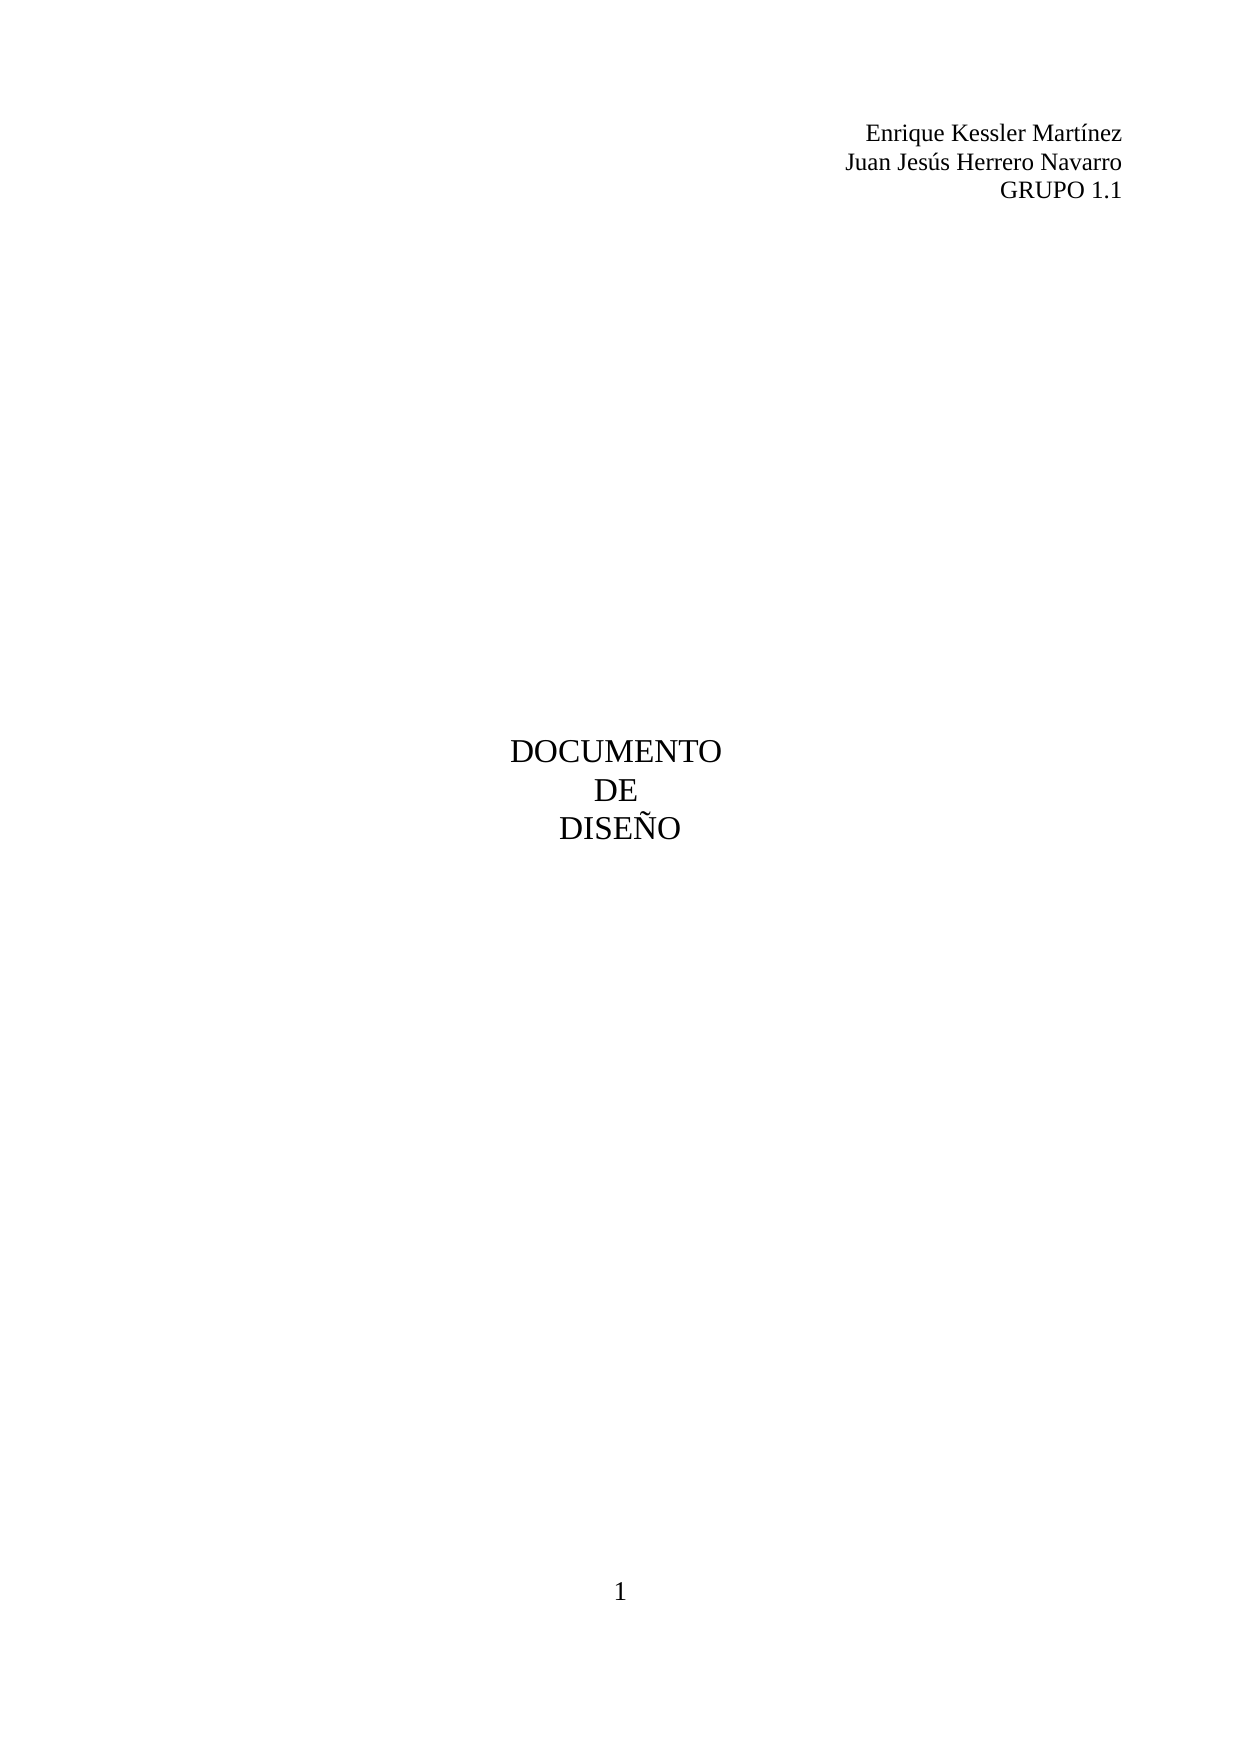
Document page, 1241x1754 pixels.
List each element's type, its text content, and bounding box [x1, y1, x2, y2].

text DOCUMENTO [118, 731, 1122, 770]
text 1 [118, 1575, 1122, 1606]
text DE [118, 770, 1122, 808]
text Juan Jesús Herrero Navarro [118, 147, 1122, 176]
text Enrique Kessler Martínez [118, 118, 1122, 147]
text GRUPO 1.1 [118, 176, 1122, 204]
text DISEÑO [118, 808, 1122, 846]
